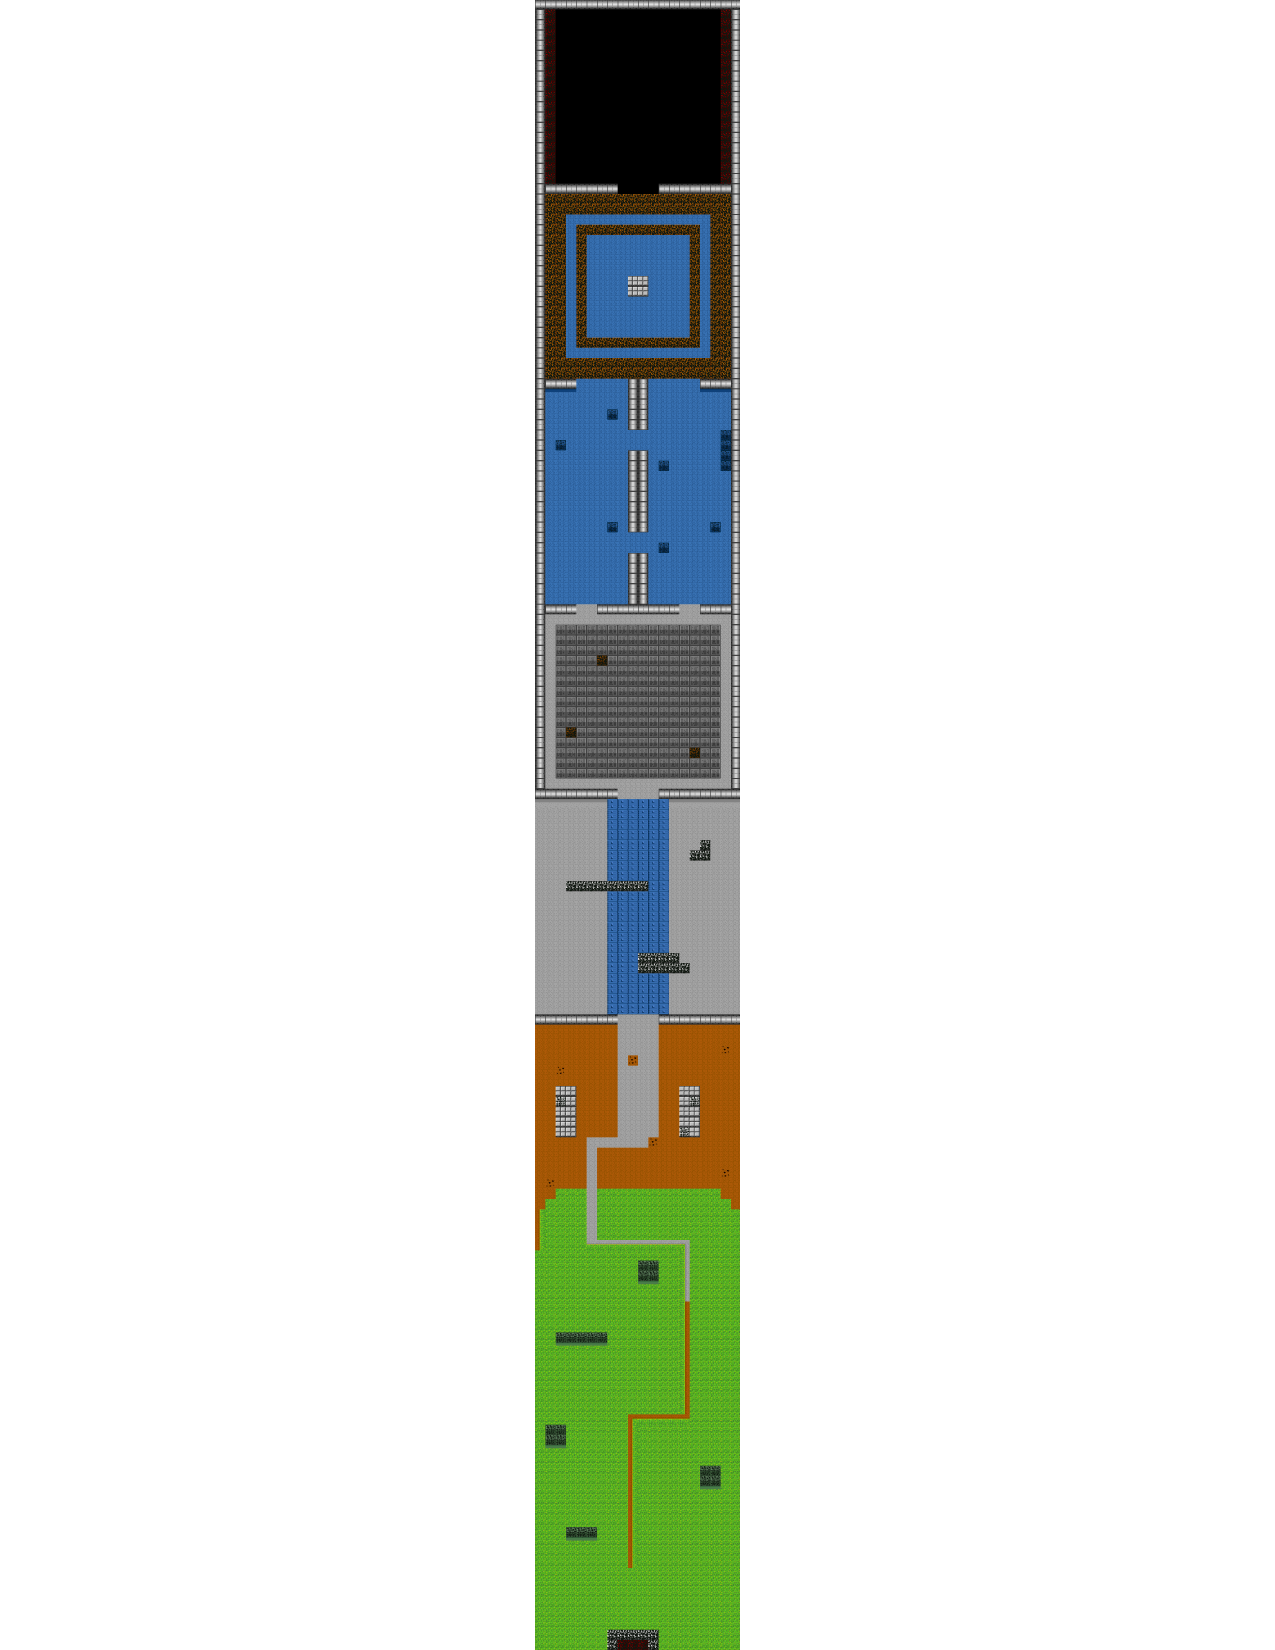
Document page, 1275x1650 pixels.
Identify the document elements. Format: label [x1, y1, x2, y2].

picture [535, 0, 740, 1650]
